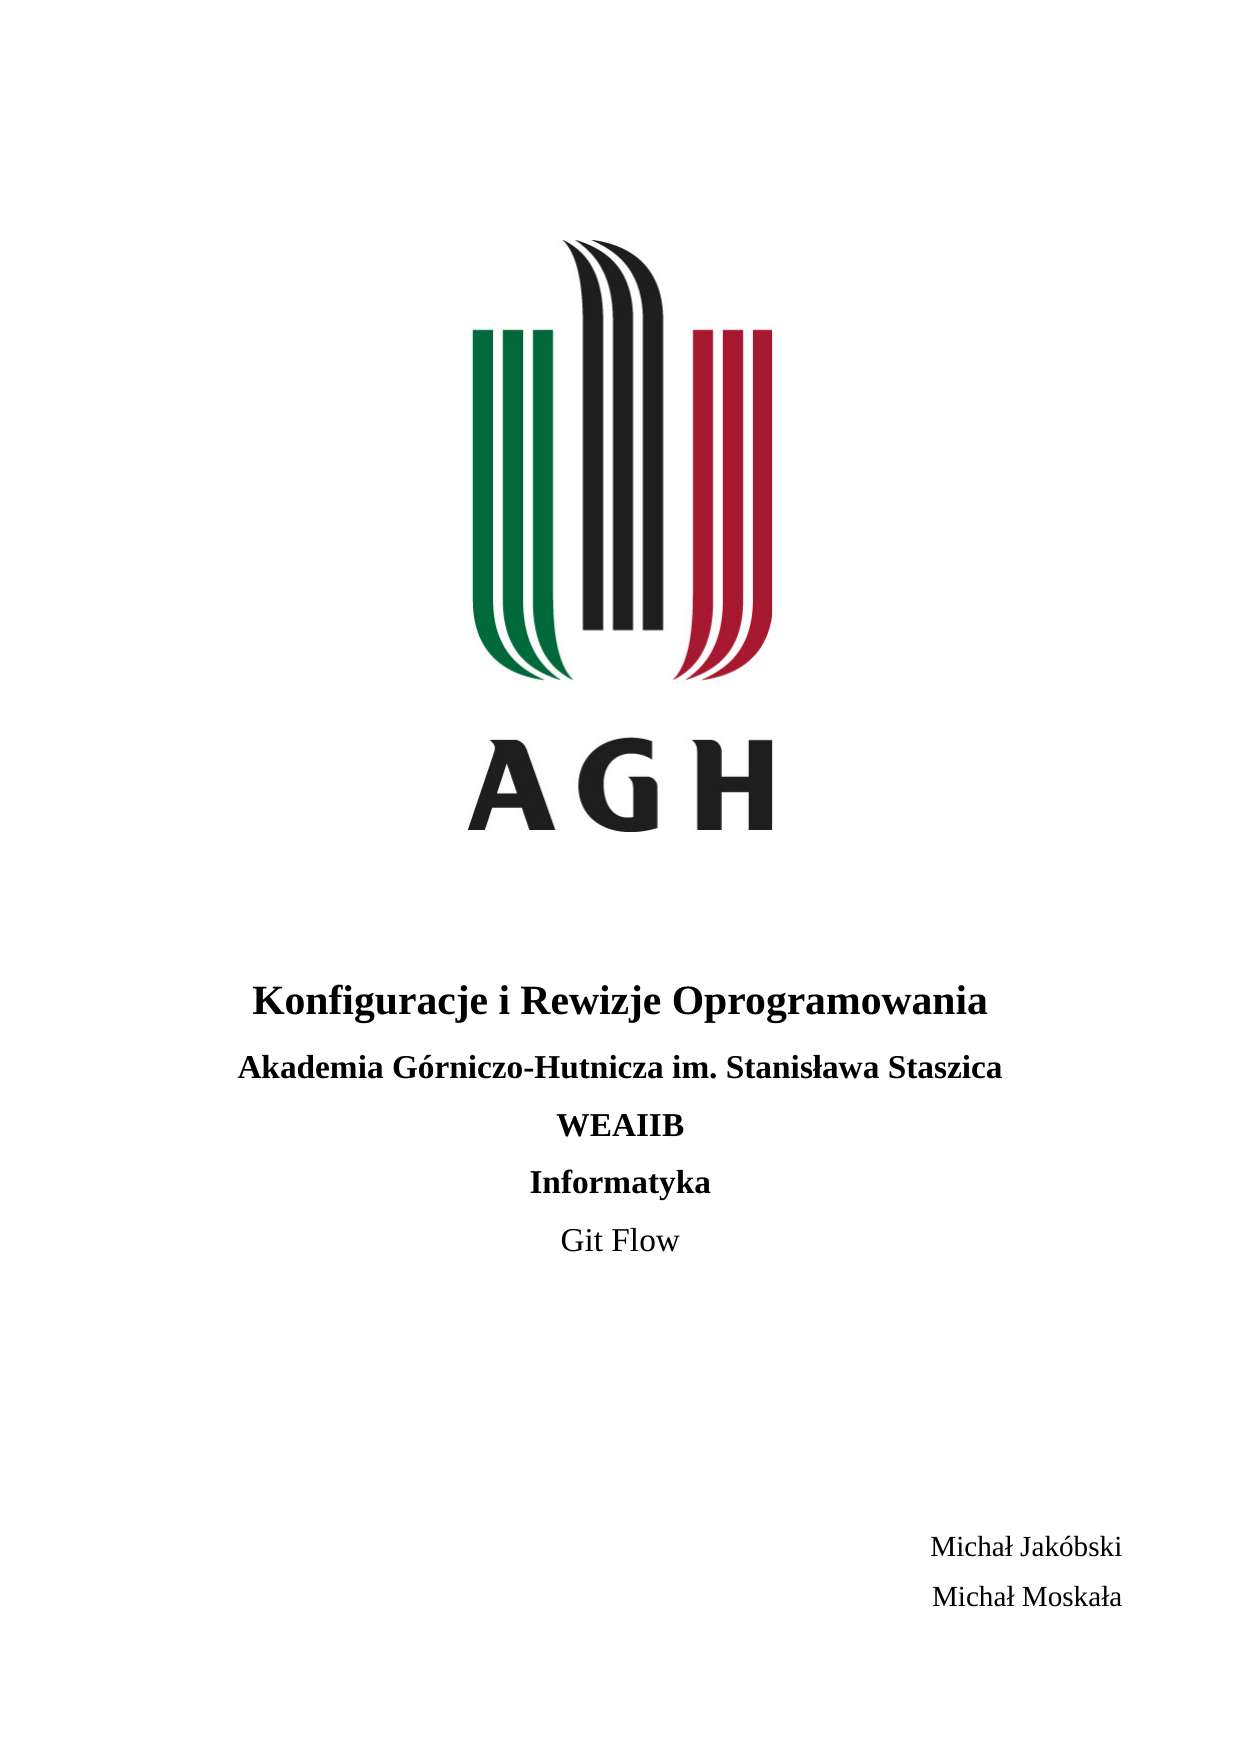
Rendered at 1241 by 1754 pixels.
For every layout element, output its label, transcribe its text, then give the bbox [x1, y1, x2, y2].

text Akademia Górniczo-Hutnicza im. Stanisława Staszica [118, 1047, 1122, 1086]
text Michał Jakóbski [118, 1529, 1122, 1562]
text Informatyka [118, 1162, 1122, 1201]
text Michał Moskała [118, 1579, 1122, 1613]
text Konfiguracje i Rewizje Oprogramowania [118, 975, 1122, 1023]
text Git Flow [118, 1220, 1122, 1258]
text WEAIIB [118, 1105, 1122, 1143]
picture [468, 240, 773, 832]
